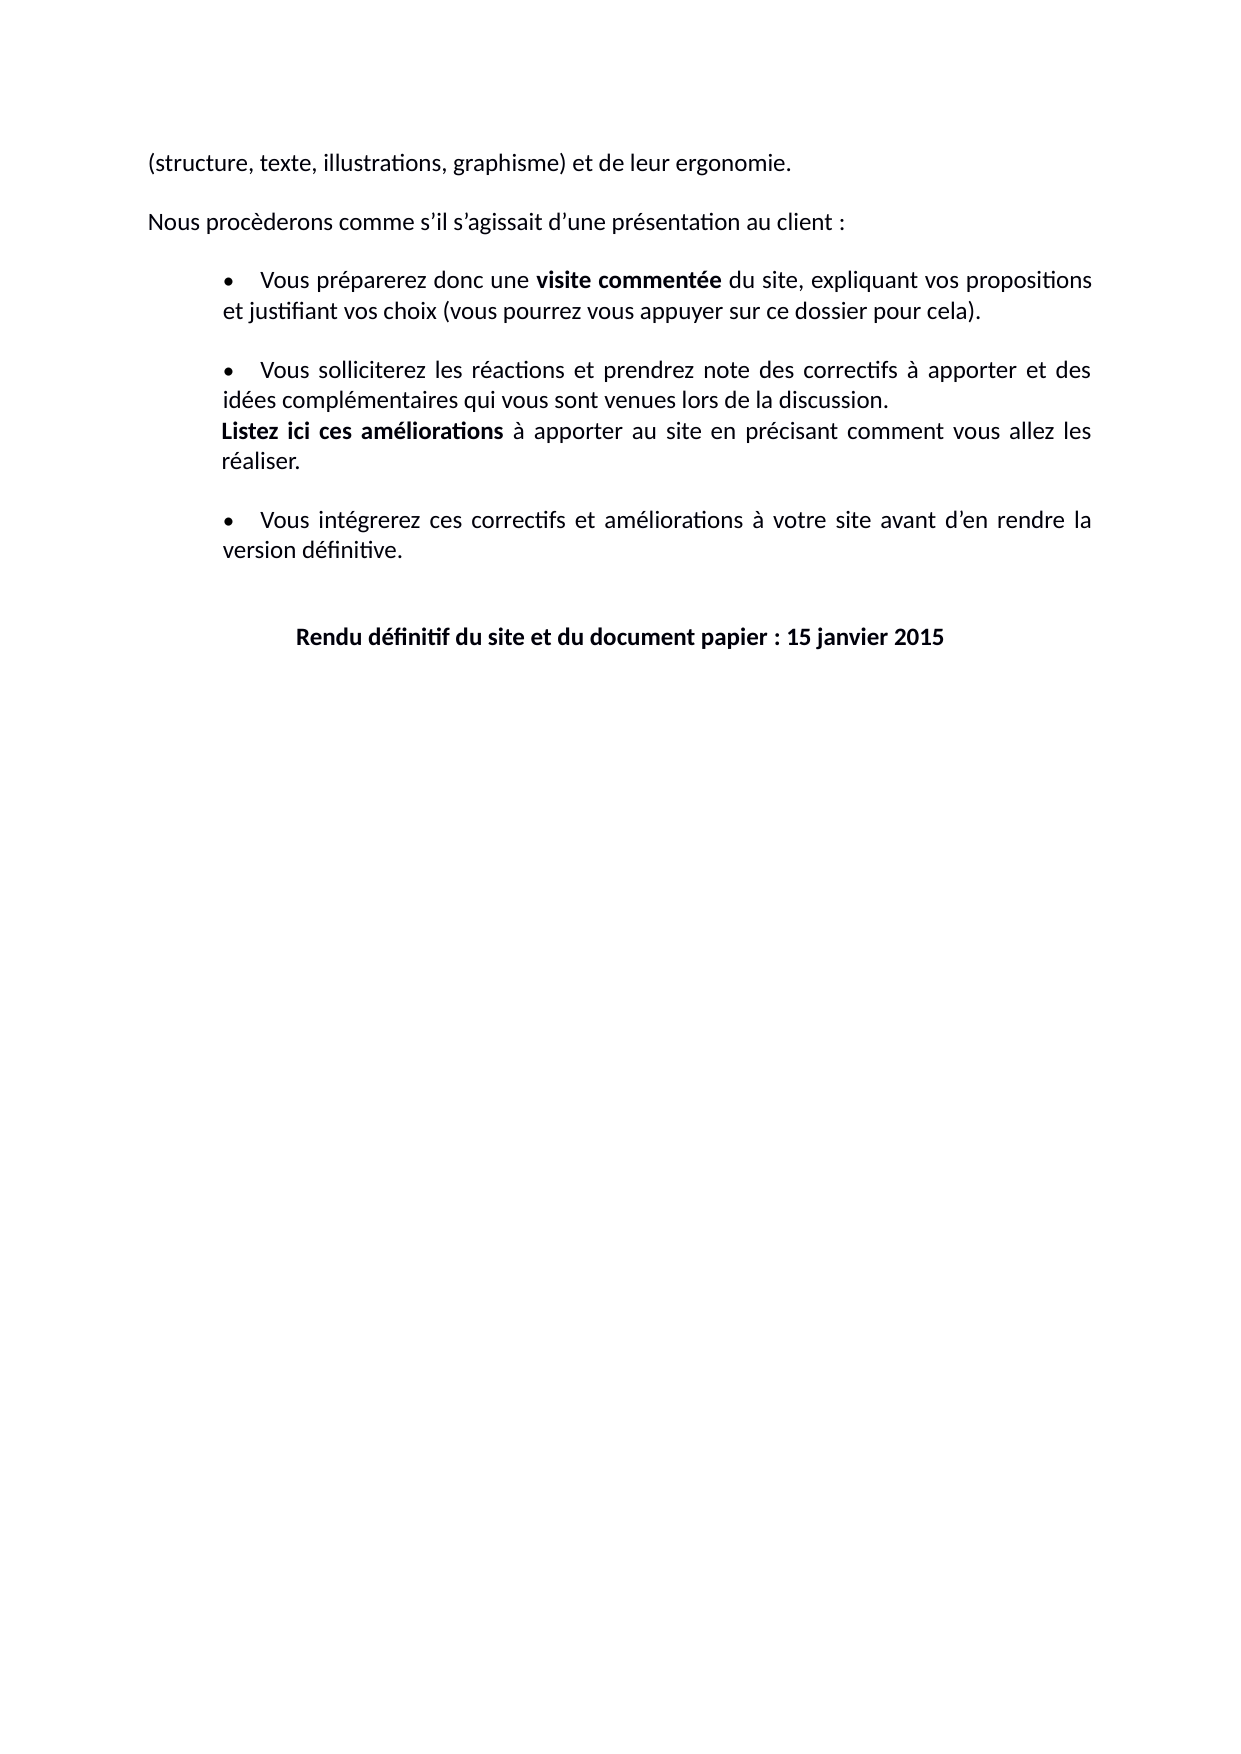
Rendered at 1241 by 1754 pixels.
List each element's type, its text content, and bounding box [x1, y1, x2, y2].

text Listez ici ces améliorations à apporter au site en précisant comment vous allez les réaliser. [221, 415, 1093, 476]
list Vous solliciterez les réactions et prendrez note des correctifs à apporter et des idées complémentaires qui vous sont venues lors de la discussion. [185, 354, 1093, 415]
list Vous intégrerez ces correctifs et améliorations à votre site avant d’en rendre la version définitive. [185, 504, 1093, 565]
text Rendu définitif du site et du document papier : 15 janvier 2015 [148, 621, 1093, 651]
text (structure, texte, illustrations, graphisme) et de leur ergonomie. [148, 148, 1093, 178]
list Vous préparerez donc une visite commentée du site, expliquant vos propositions et justifiant vos choix (vous pourrez vous appuyer sur ce dossier pour cela). [185, 265, 1093, 326]
text Nous procèderons comme s’il s’agissait d’une présentation au client : [148, 206, 1093, 237]
